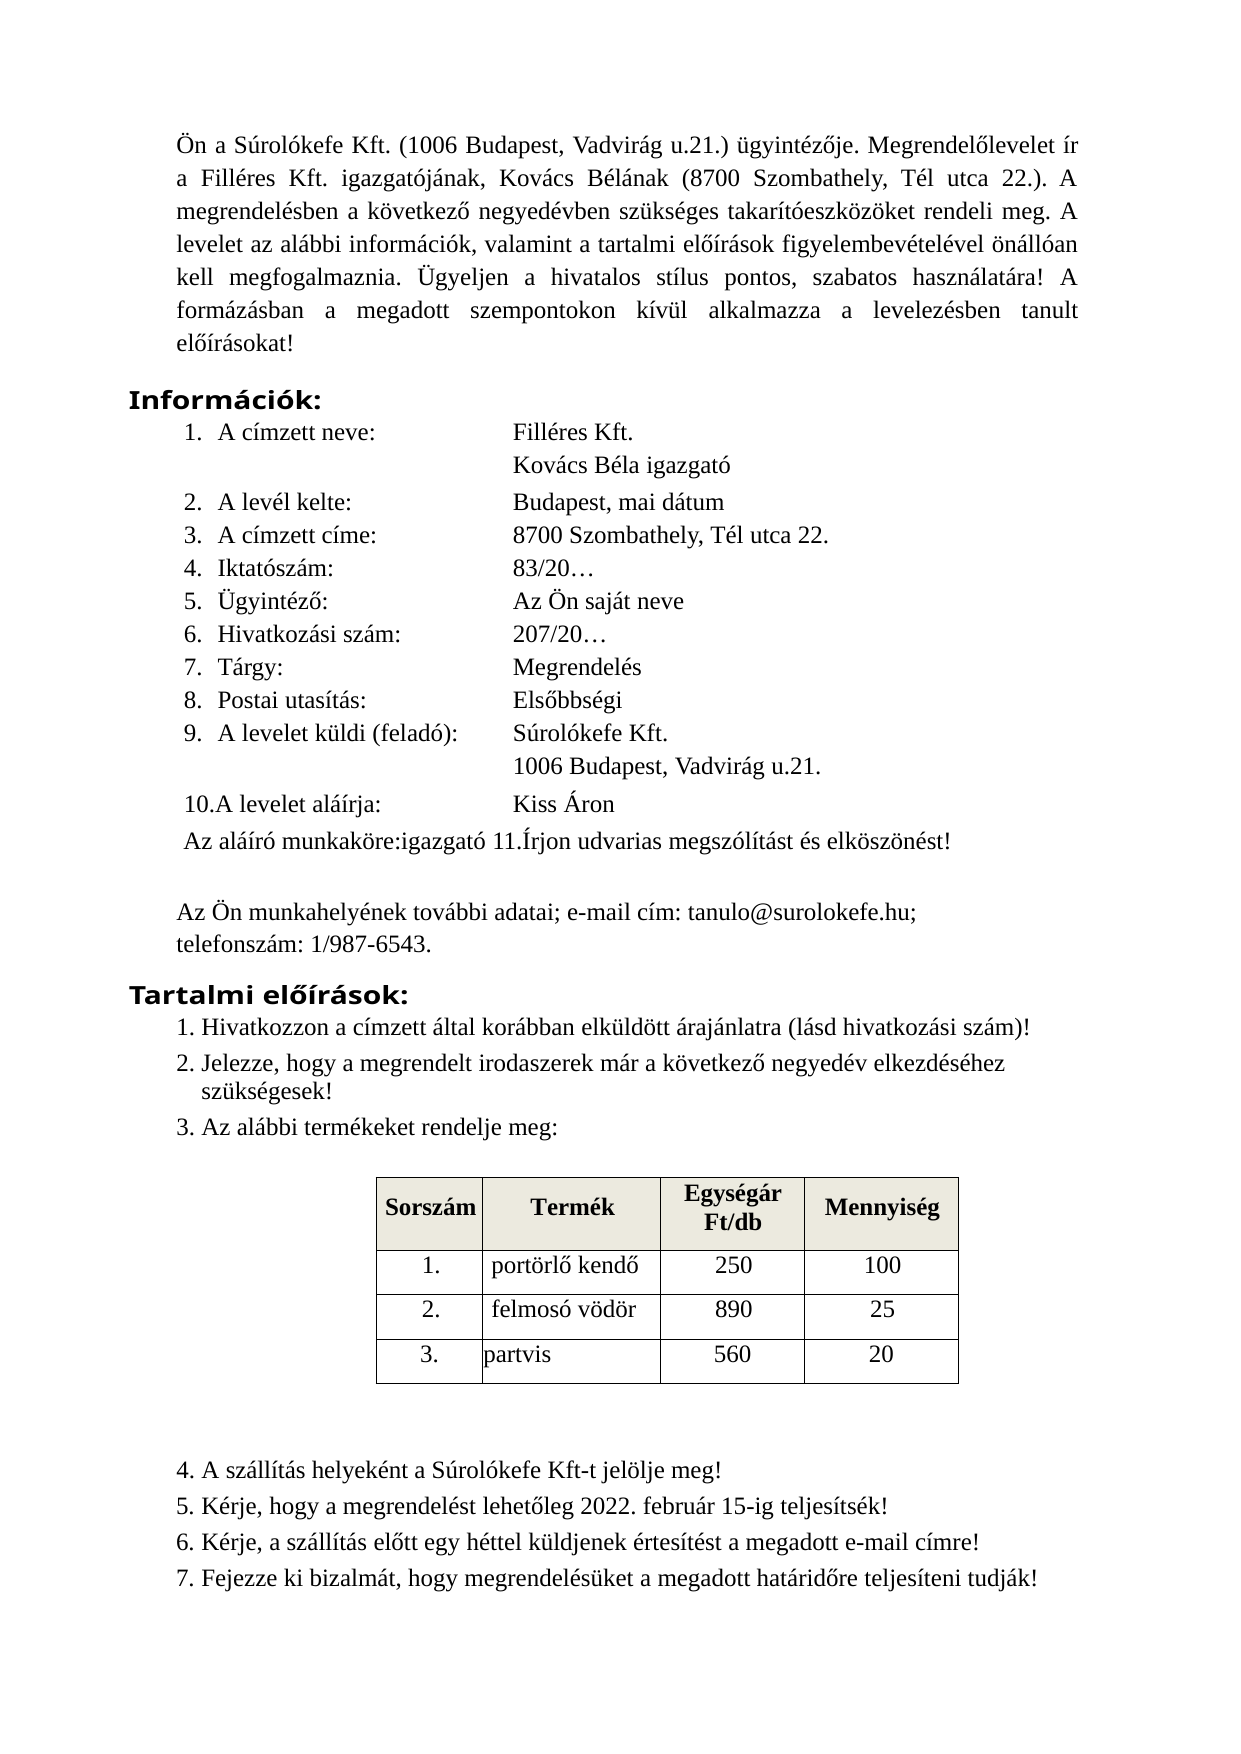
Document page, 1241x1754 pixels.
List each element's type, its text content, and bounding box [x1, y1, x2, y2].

table_cell 2. [377, 1295, 482, 1338]
list Az alábbi termékeket rendelje meg: [176, 1112, 1122, 1141]
list Jelezze, hogy a megrendelt irodaszerek már a következő negyedév elkezdéséhez szükségesek! [176, 1048, 1122, 1105]
table_cell felmosó vödör [483, 1295, 660, 1338]
table_cell 20 [805, 1340, 958, 1383]
list Iktatószám: 83/20… [183, 553, 1122, 582]
table_header Sorszám [377, 1178, 482, 1250]
list Ügyintéző: Az Ön saját neve [183, 586, 1122, 615]
text 1006 Budapest, Vadvirág u.21. [513, 751, 1122, 780]
list Postai utasítás: Elsőbbségi [183, 685, 1122, 714]
table_cell 1. [377, 1251, 482, 1294]
list A levél kelte: Budapest, mai dátum [183, 487, 1122, 516]
text Kovács Béla igazgató [513, 450, 1122, 479]
list A levelet küldi (feladó): Súrolókefe Kft. [183, 718, 1122, 747]
text Ön a Súrolókefe Kft. (1006 Budapest, Vadvirág u.21.) ügyintézője. Megrendelőlevelet ír a Filléres Kft. igazgatójának, Kovács Bélának (8700 Szombathely, Tél utca 22.). A megrendelésben a következő negyedévben szükséges takarítóeszközöket rendeli meg. A levelet az alábbi információk, valamint a tartalmi előírások figyelembevételével önállóan kell megfogalmaznia. Ügyeljen a hivatalos stílus pontos, szabatos használatára! A formázásban a megadott szempontokon kívül alkalmazza a levelezésben tanult előírásokat! [176, 130, 1078, 357]
subtitle Információk: [129, 383, 1122, 417]
list Kérje, hogy a megrendelést lehetőleg 2022. február 15-ig teljesítsék! [176, 1491, 1122, 1520]
list A címzett címe: 8700 Szombathely, Tél utca 22. [183, 520, 1122, 549]
list Tárgy: Megrendelés [183, 652, 1122, 681]
table_cell 560 [661, 1340, 804, 1383]
table_cell 100 [805, 1251, 958, 1294]
list A szállítás helyeként a Súrolókefe Kft-t jelölje meg! [176, 1455, 1122, 1484]
text Az aláíró munkaköre:igazgató 11.Írjon udvarias megszólítást és elköszönést! [183, 826, 1116, 855]
text Az Ön munkahelyének további adatai; e-mail cím: tanulo@surolokefe.hu; telefonszám: 1/987-6543. [176, 897, 1042, 958]
table_header Mennyiség [805, 1178, 958, 1250]
table_cell 890 [661, 1295, 804, 1338]
table_cell portörlő kendő [483, 1251, 660, 1294]
table_cell partvis [483, 1340, 660, 1383]
table_cell 25 [805, 1295, 958, 1338]
list A címzett neve: Filléres Kft. [183, 417, 1122, 446]
list Hivatkozzon a címzett által korábban elküldött árajánlatra (lásd hivatkozási szám)! [176, 1012, 1122, 1041]
table_header Egységár Ft/db [661, 1178, 804, 1250]
table_cell 250 [661, 1251, 804, 1294]
list Hivatkozási szám: 207/20… [183, 619, 1122, 648]
table_header Termék [483, 1178, 660, 1250]
text Tartalmi előírások: [129, 977, 1122, 1011]
text 10.A levelet aláírja: Kiss Áron [183, 789, 1122, 817]
list Fejezze ki bizalmát, hogy megrendelésüket a megadott határidőre teljesíteni tudják! [176, 1563, 1122, 1592]
list Kérje, a szállítás előtt egy héttel küldjenek értesítést a megadott e-mail címre! [176, 1527, 1122, 1556]
table_cell 3. [377, 1340, 482, 1383]
